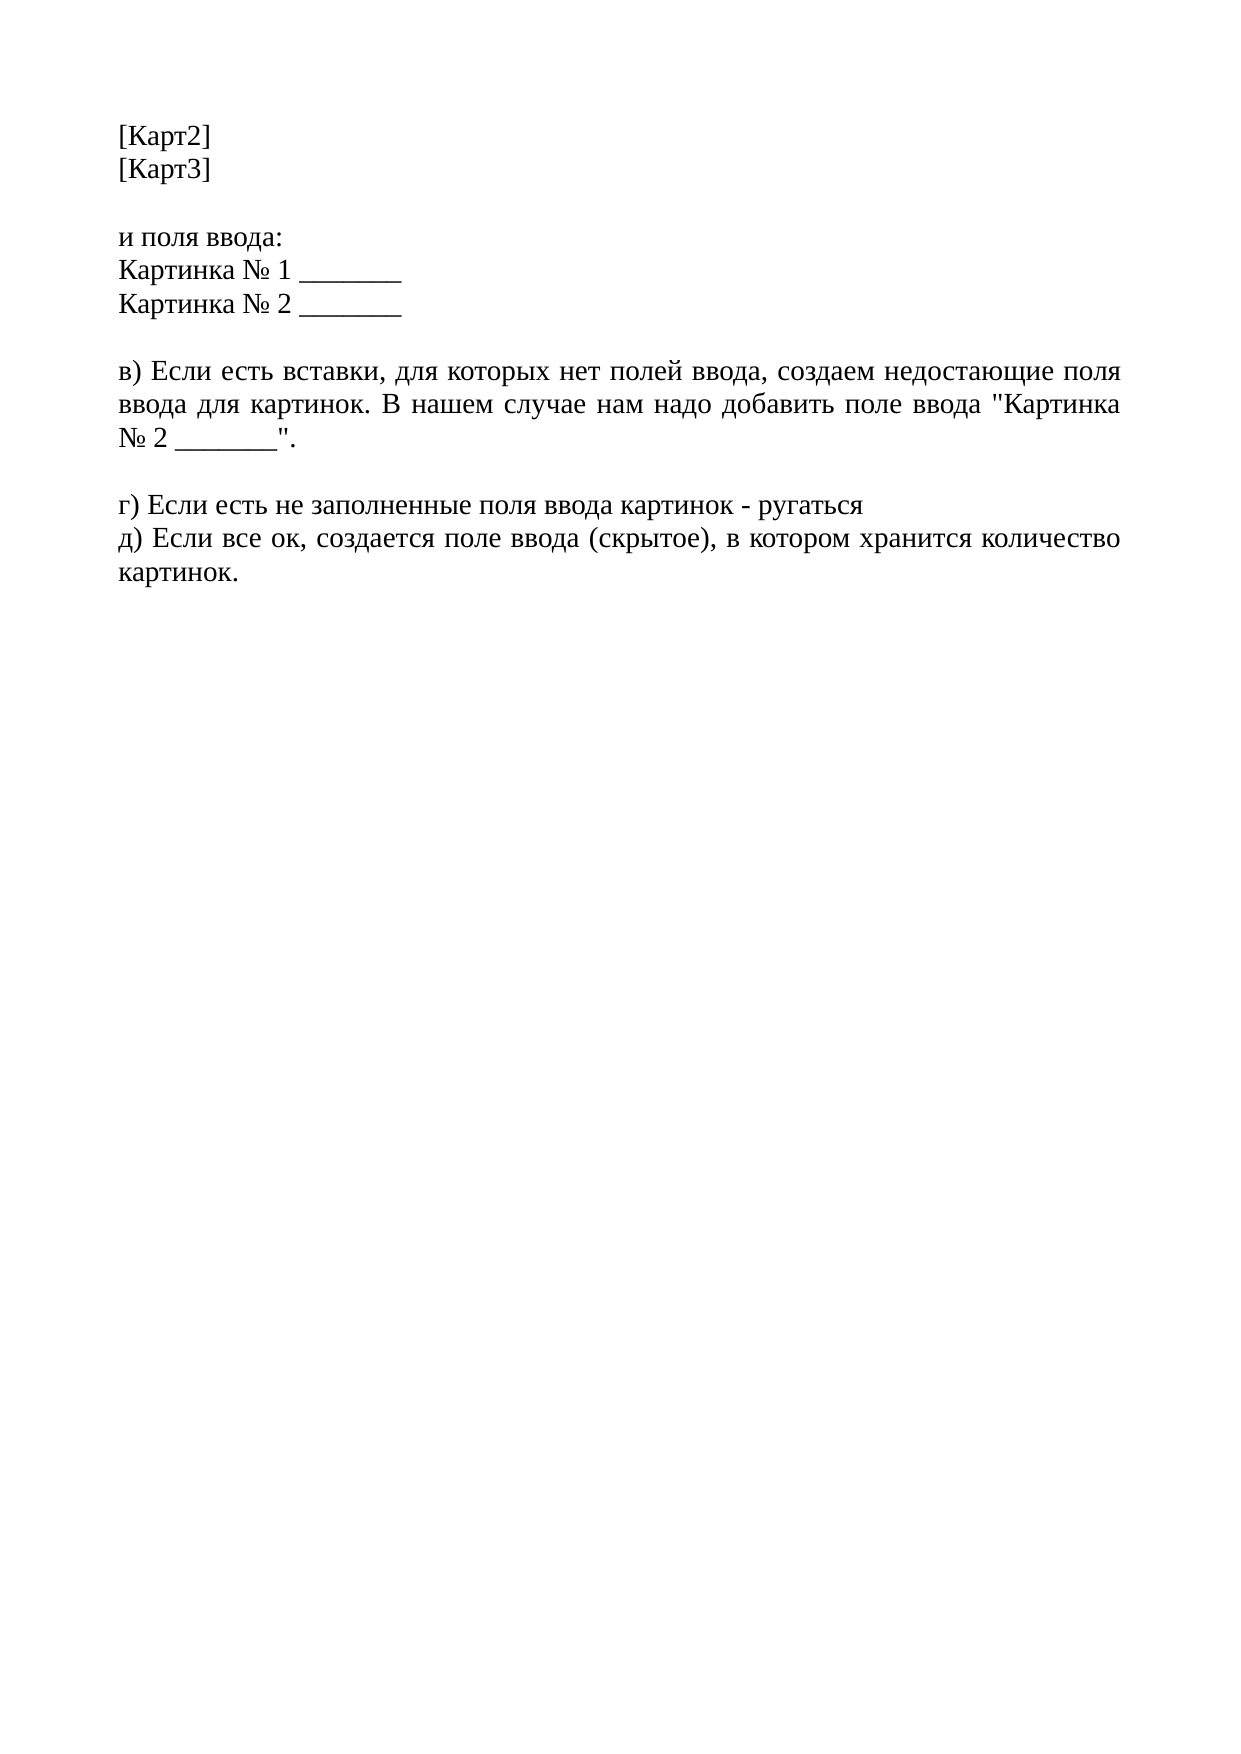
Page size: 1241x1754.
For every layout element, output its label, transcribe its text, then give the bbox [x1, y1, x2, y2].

text Картинка № 1 _______ [118, 252, 1122, 286]
text [Карт2] [118, 118, 1122, 152]
text [Карт3] [118, 152, 1122, 185]
text д) Если все ок, создается поле ввода (скрытое), в котором хранится количество картинок. [118, 521, 1122, 588]
text и поля ввода: [118, 219, 1122, 252]
text г) Если есть не заполненные поля ввода картинок - ругаться [118, 487, 1122, 521]
text в) Если есть вставки, для которых нет полей ввода, создаем недостающие поля ввода для картинок. В нашем случае нам надо добавить поле ввода "Картинка № 2 _______". [118, 353, 1122, 453]
text Картинка № 2 _______ [118, 286, 1122, 319]
